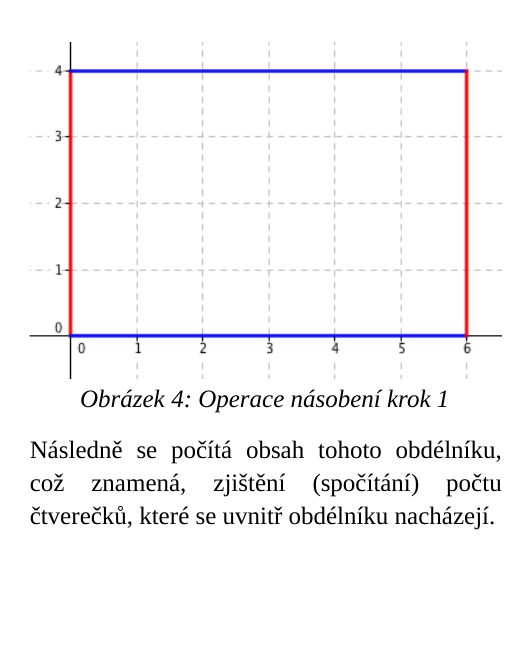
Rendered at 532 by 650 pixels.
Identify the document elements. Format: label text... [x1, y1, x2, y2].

text Následně se počítá obsah tohoto obdélníku, což znamená, zjištění (spočítání) počtu čtverečků, které se uvnitř obdélníku nacházejí. [29, 413, 502, 529]
text Obrázek 4: Operace násobení krok 1 [29, 379, 502, 413]
text [29, 29, 502, 42]
picture [29, 42, 502, 379]
